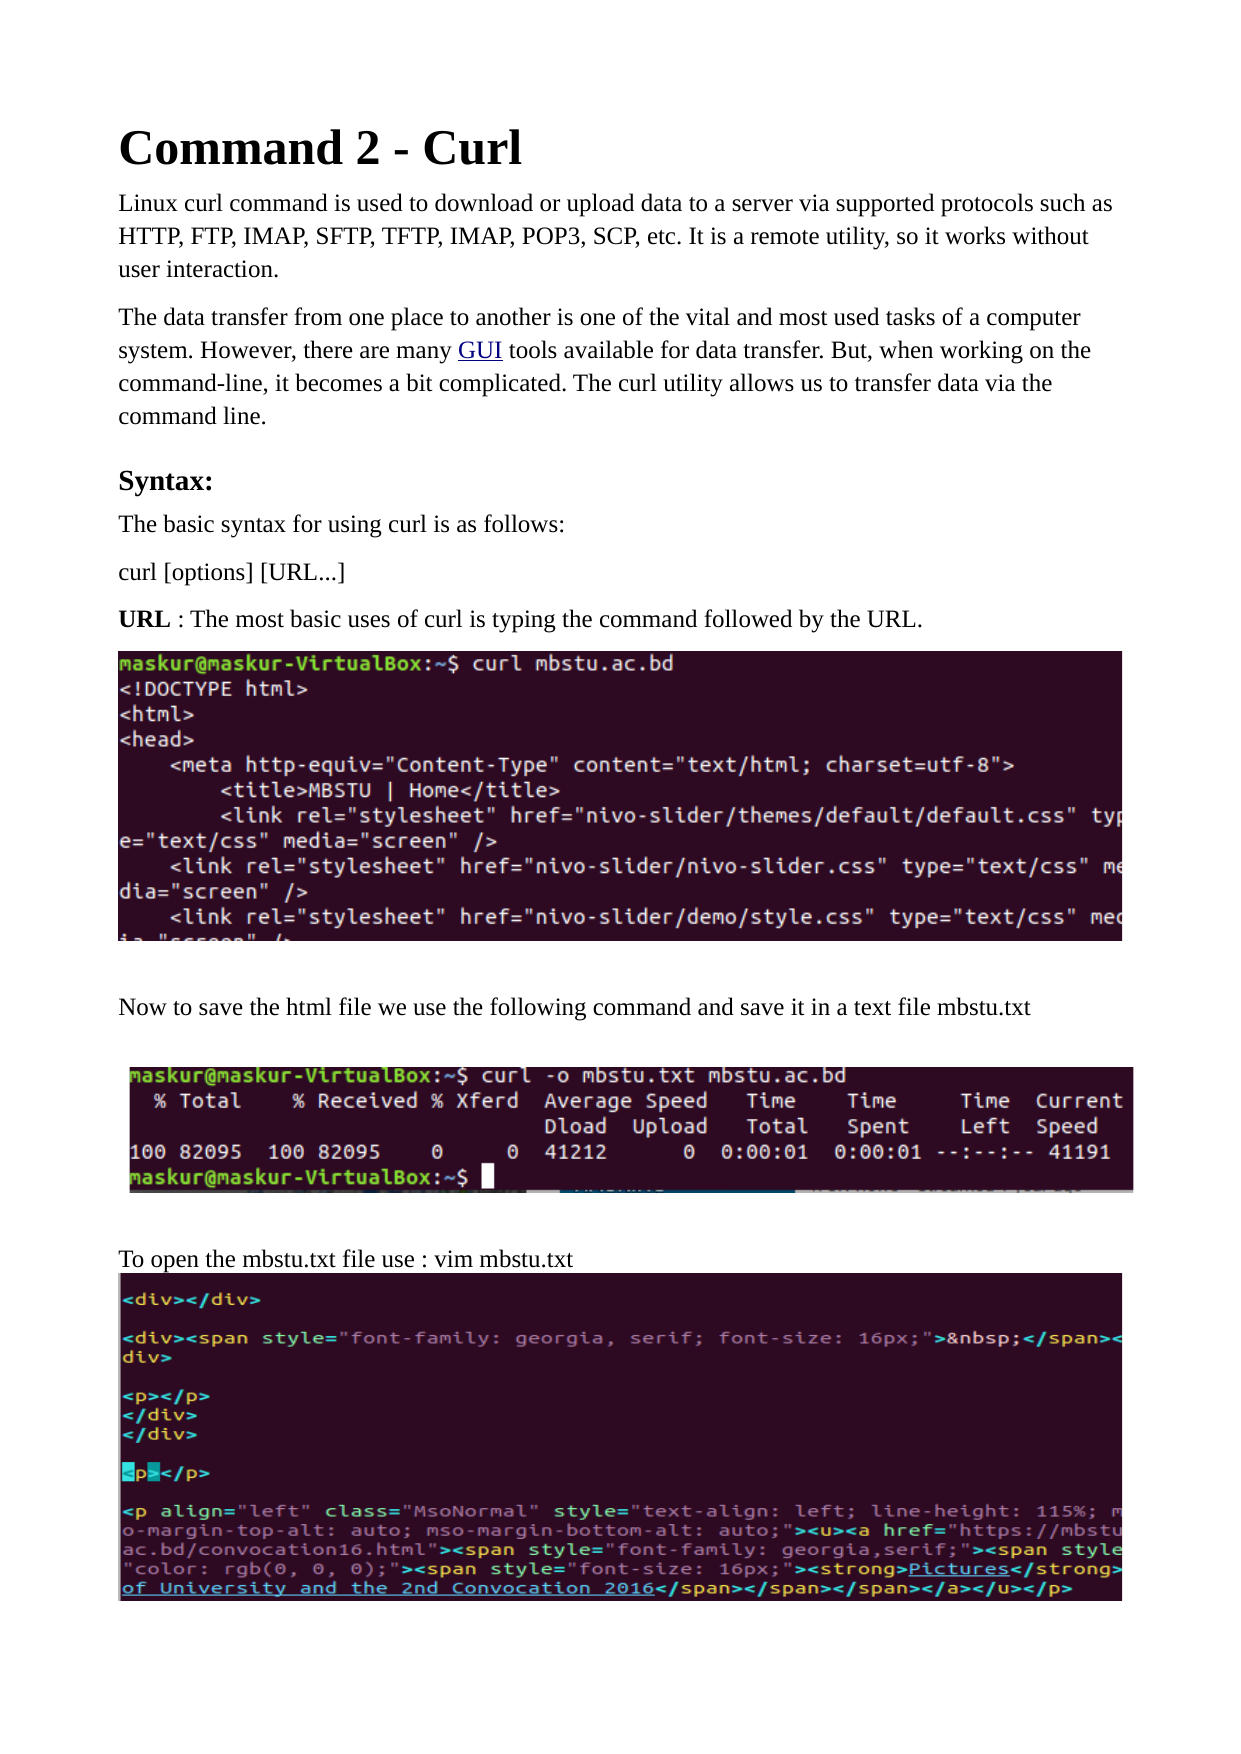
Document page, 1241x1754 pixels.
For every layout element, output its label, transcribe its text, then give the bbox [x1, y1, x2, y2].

text URL : The most basic uses of curl is typing the command followed by the URL. [118, 604, 1122, 633]
text The basic syntax for using curl is as follows: [118, 509, 1122, 538]
picture [118, 651, 1123, 941]
subtitle Syntax: [118, 463, 1122, 497]
text The data transfer from one place to another is one of the vital and most used tasks of a computer system. However, there are many GUI tools available for data transfer. But, when working on the command-line, it becomes a bit complicated. The curl utility allows us to transfer data via the command line. [118, 302, 1122, 429]
text Linux curl command is used to download or upload data to a server via supported protocols such as HTTP, FTP, IMAP, SFTP, TFTP, IMAP, POP3, SCP, etc. It is a remote utility, so it works without user interaction. [118, 188, 1122, 283]
picture [129, 1067, 1134, 1193]
text To open the mbstu.txt file use : vim mbstu.txt [118, 1244, 1122, 1273]
subtitle Command 2 - Curl [118, 118, 1122, 176]
text curl [options] [URL...] [118, 557, 1122, 585]
text Now to save the html file we use the following command and save it in a text file mbstu.txt [118, 992, 1122, 1021]
picture [118, 1273, 1123, 1601]
